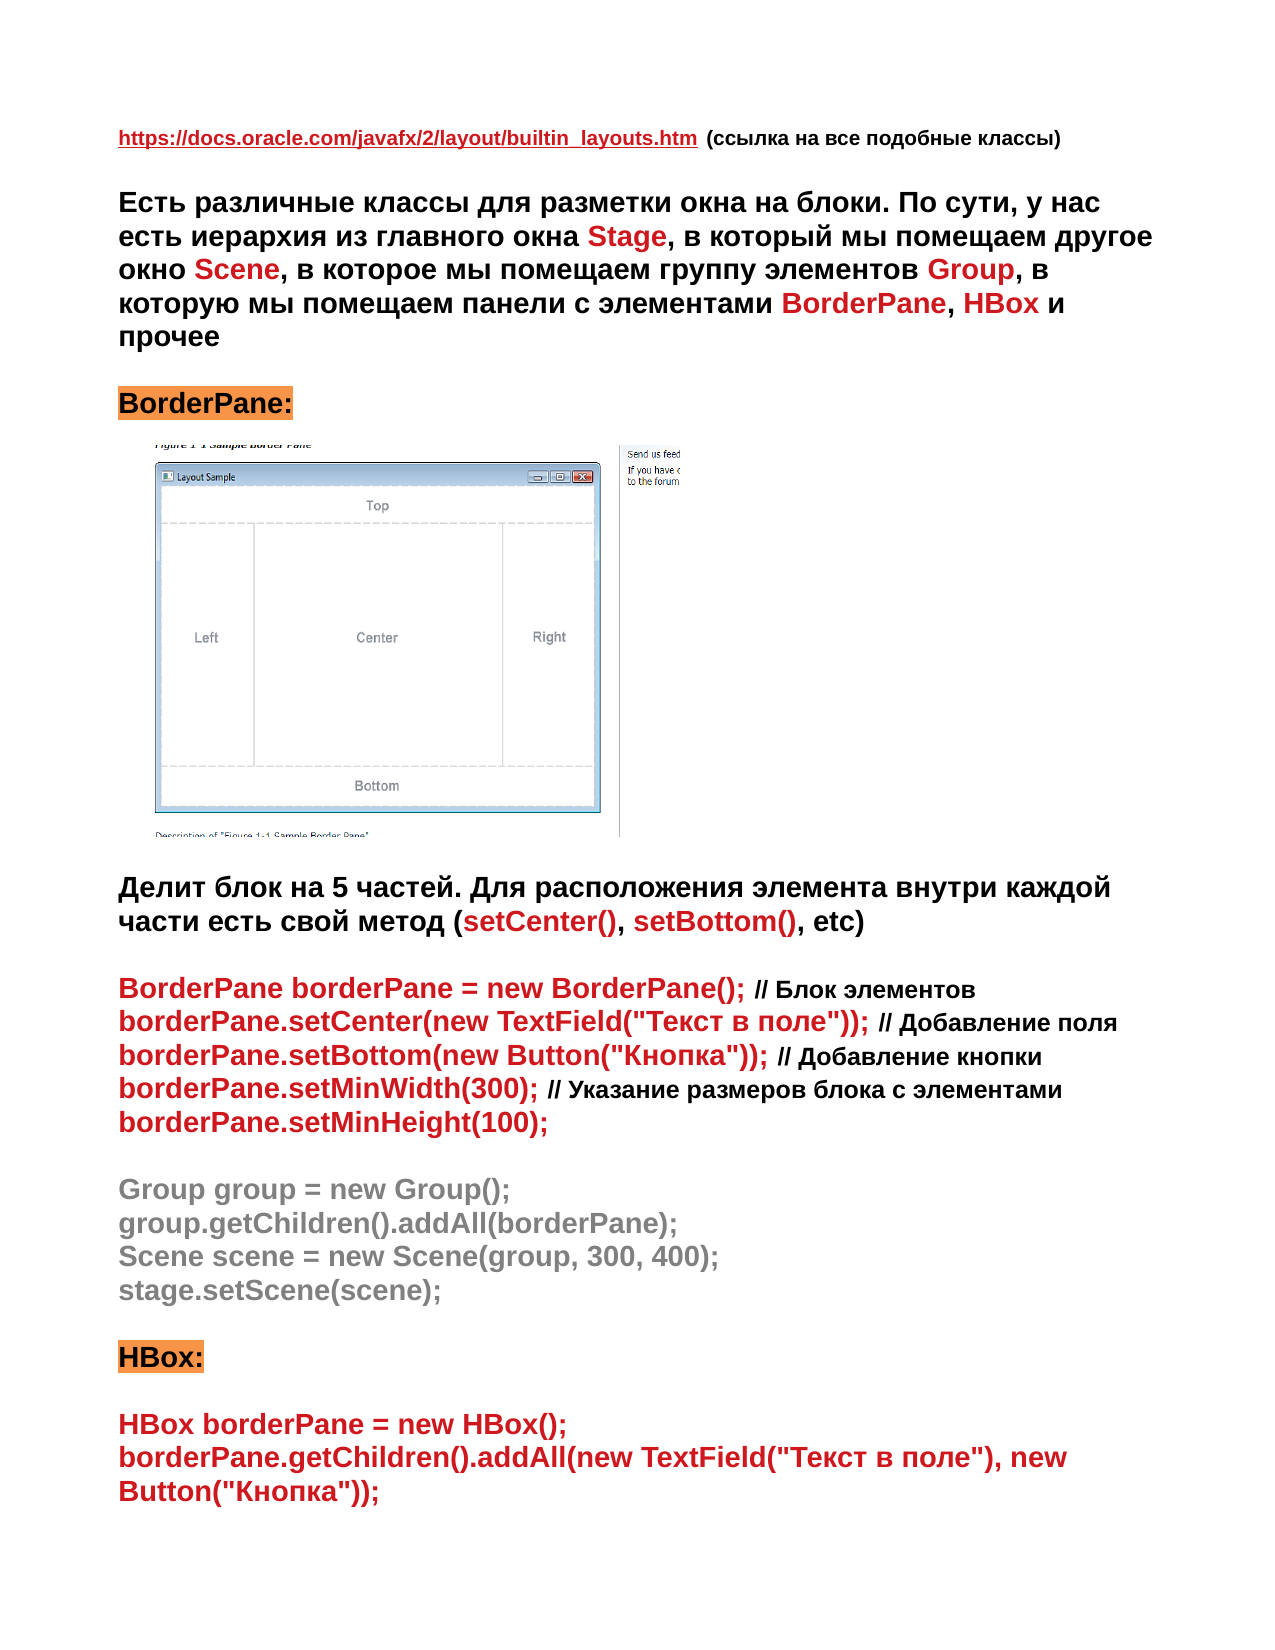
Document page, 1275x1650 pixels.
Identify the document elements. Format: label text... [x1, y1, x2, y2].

text Scene scene = new Scene(group, 300, 400); [118, 1239, 1157, 1273]
picture [123, 445, 514, 837]
text borderPane.setBottom(new Button("Кнопка")); // Добавление кнопки [118, 1038, 1157, 1072]
text BorderPane borderPane = new BorderPane(); // Блок элементов [118, 971, 1157, 1004]
text Есть различные классы для разметки окна на блоки. По сути, у нас есть иерархия из главного окна Stage, в который мы помещаем другое окно Scene, в которое мы помещаем группу элементов Group, в которую мы помещаем панели с элементами BorderPane, HBox и прочее [118, 185, 1157, 353]
text borderPane.getChildren().addAll(new TextField("Текст в поле"), new Button("Кнопка")); [118, 1441, 1157, 1508]
text borderPane.setCenter(new TextField("Текст в поле")); // Добавление поля [118, 1004, 1157, 1038]
text BorderPane: [118, 386, 1157, 420]
text Делит блок на 5 частей. Для расположения элемента внутри каждой части есть свой метод (setCenter(), setBottom(), etc) [118, 870, 1157, 937]
text HBox: [118, 1340, 1157, 1373]
text group.getChildren().addAll(borderPane); [118, 1206, 1157, 1239]
text https://docs.oracle.com/javafx/2/layout/builtin_layouts.htm (ссылка на все подобные классы) [118, 118, 1157, 152]
text borderPane.setMinHeight(100); [118, 1105, 1157, 1139]
text stage.setScene(scene); [118, 1273, 1157, 1306]
text HBox borderPane = new HBox(); [118, 1407, 1157, 1441]
text Group group = new Group(); [118, 1172, 1157, 1206]
text borderPane.setMinWidth(300); // Указание размеров блока с элементами [118, 1072, 1157, 1105]
